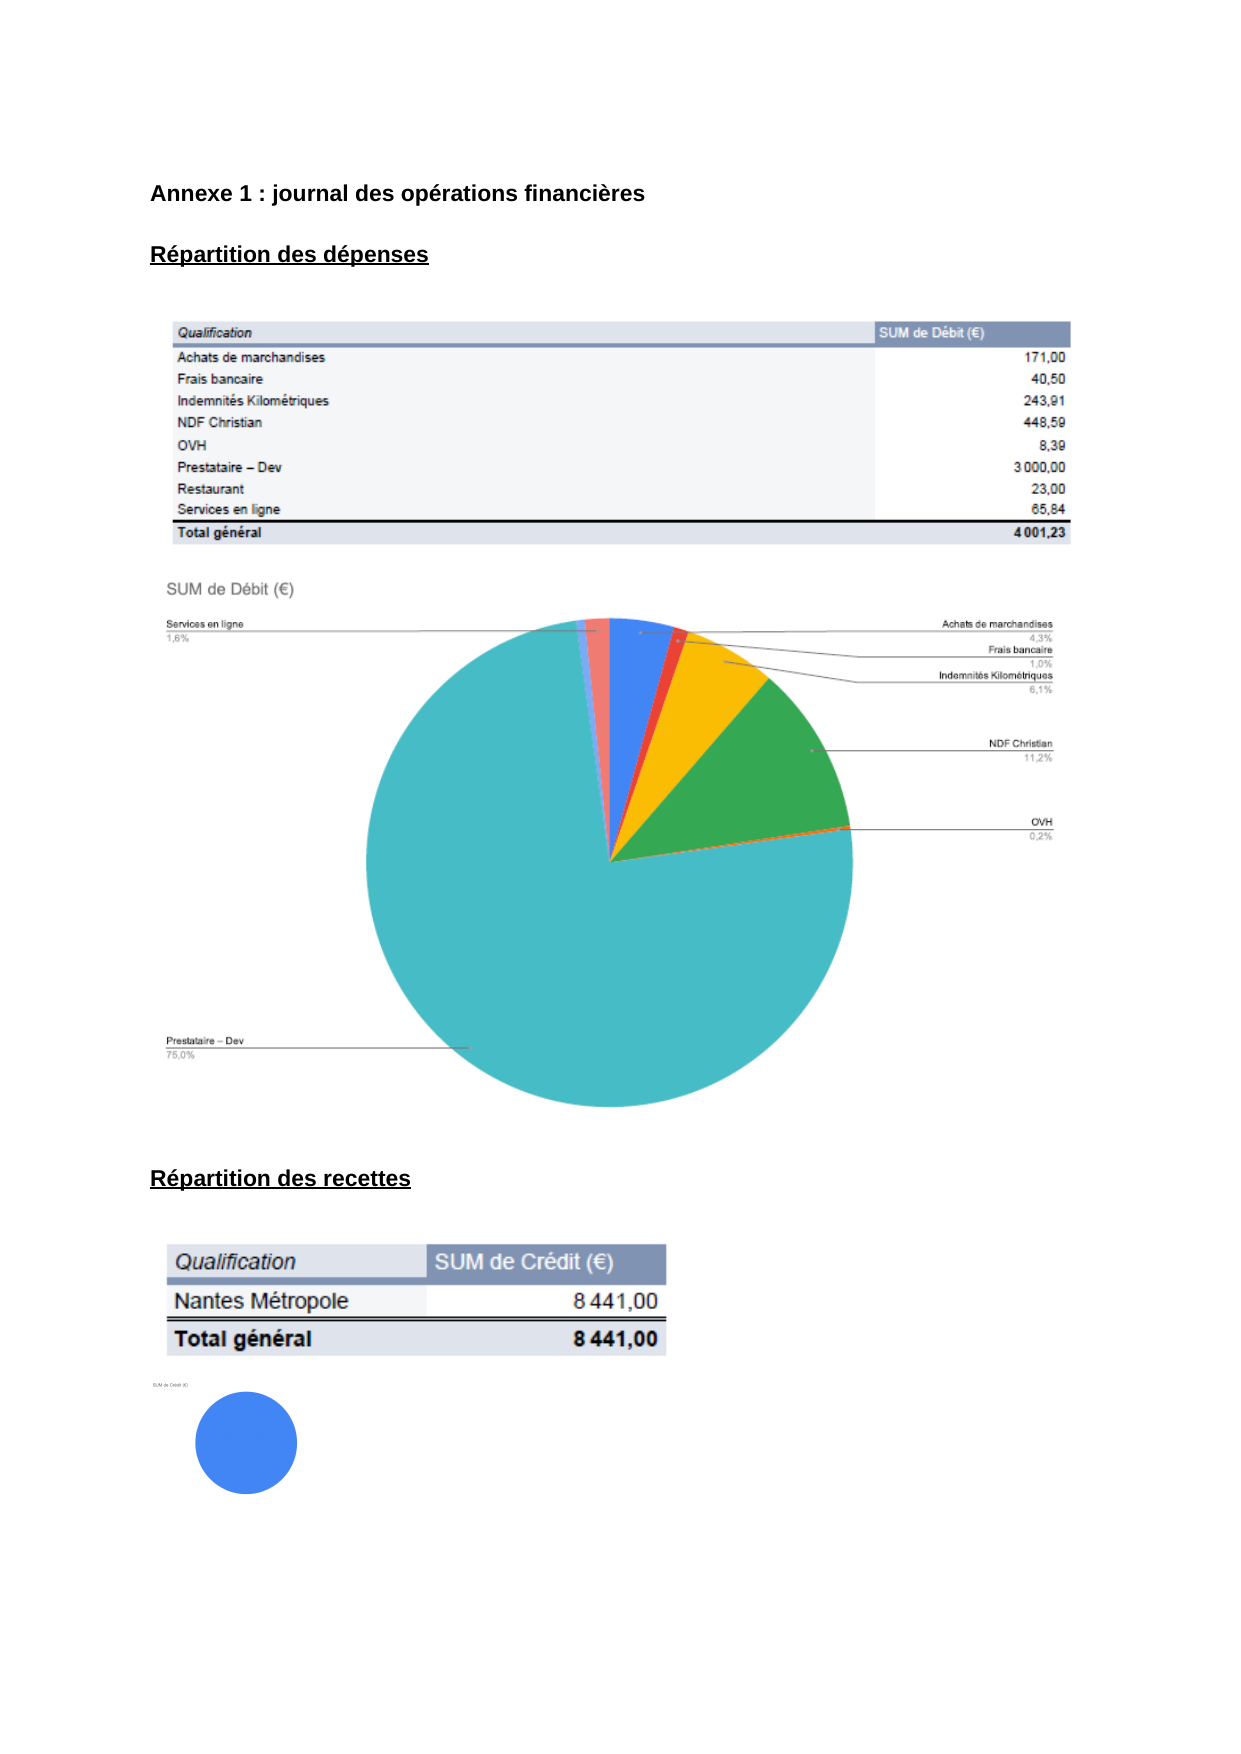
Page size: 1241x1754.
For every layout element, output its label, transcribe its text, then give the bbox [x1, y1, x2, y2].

picture [150, 301, 1091, 562]
text Répartition des dépenses [150, 241, 1090, 267]
text Répartition des recettes [150, 1164, 1090, 1191]
picture [150, 565, 1056, 1131]
text Annexe 1 : journal des opérations financières [150, 180, 1090, 207]
picture [150, 1225, 689, 1375]
picture [150, 1378, 301, 1497]
